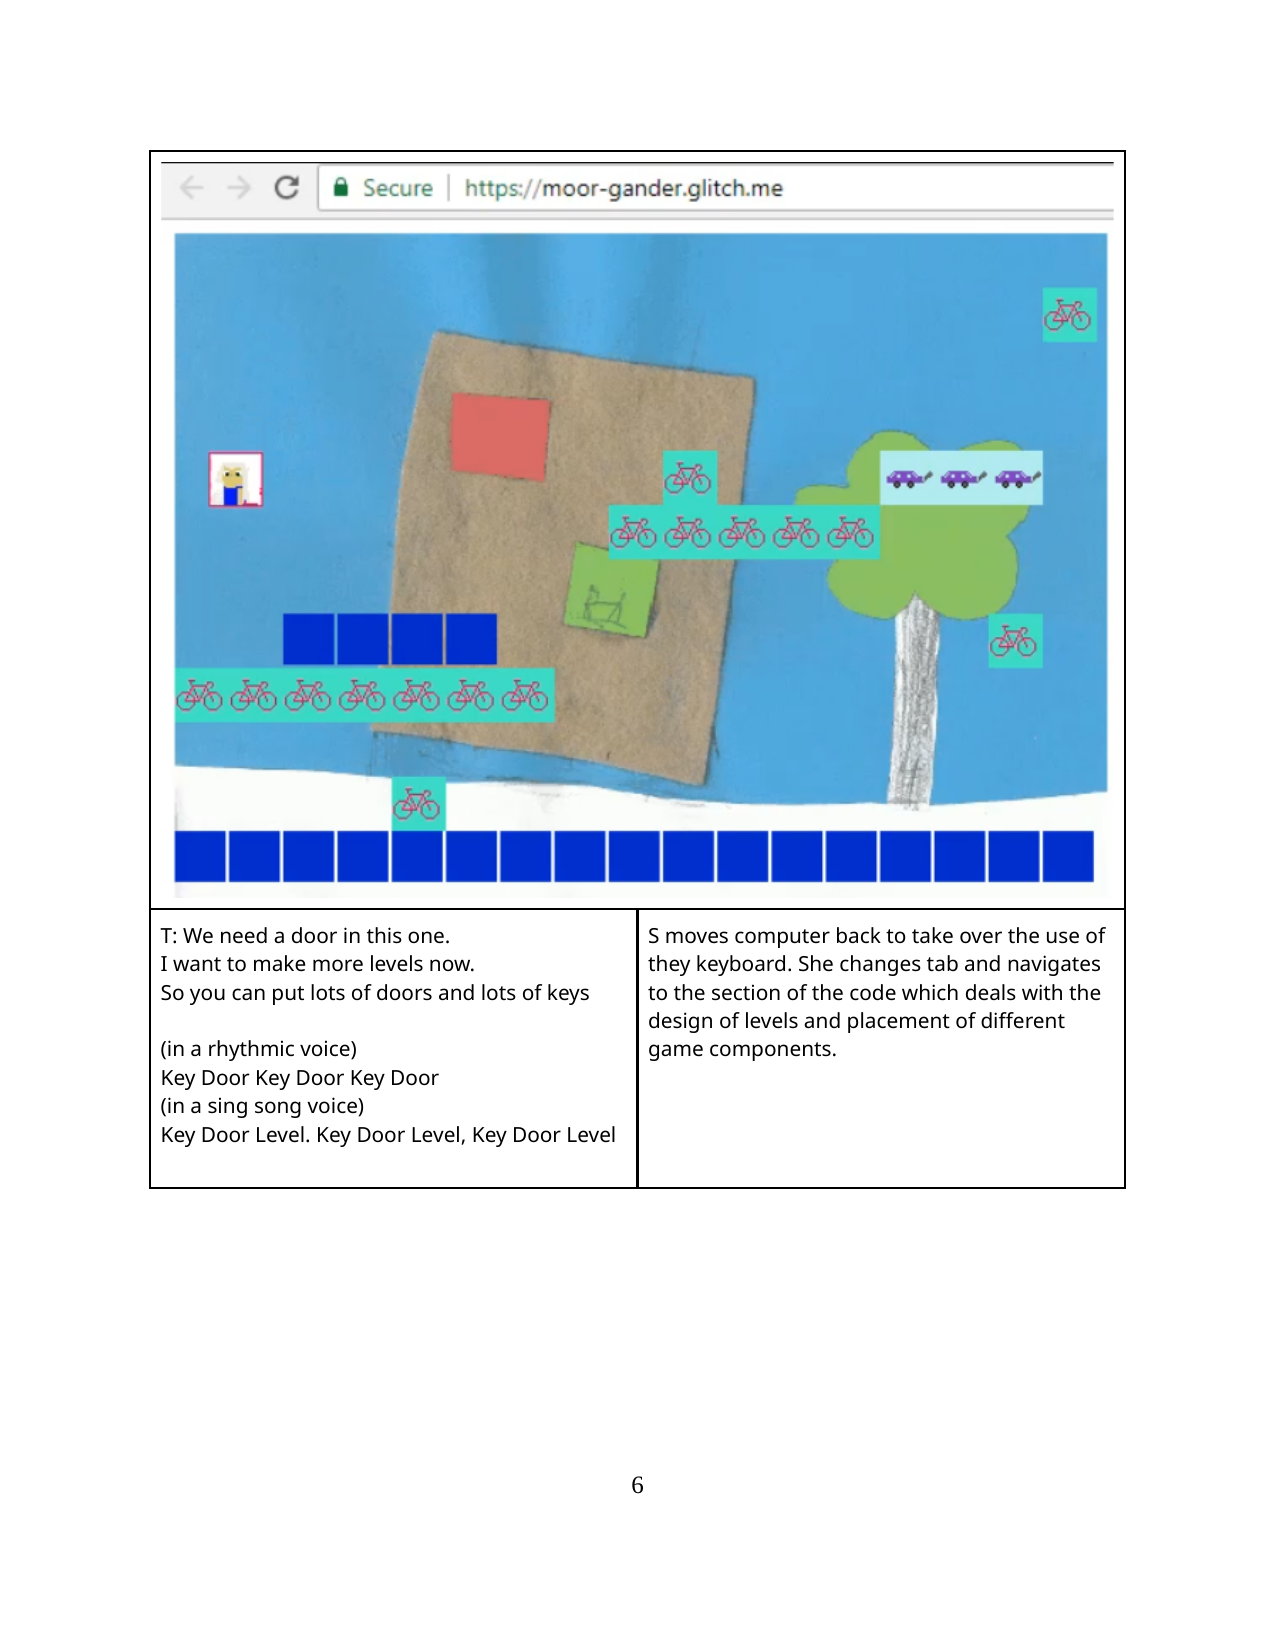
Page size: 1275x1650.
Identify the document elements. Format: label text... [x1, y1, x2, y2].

picture [160, 162, 1114, 898]
table_cell S moves computer back to take over the use of they keyboard. She changes tab and navigates to the section of the code which deals with the design of levels and placement of different game components. [639, 910, 1124, 1187]
table_cell [151, 152, 1124, 908]
table_cell T: We need a door in this one. I want to make more levels now. So you can put lots of doors and lots of keys (in a rhythmic voice) Key Door Key Door Key Door (in a sing song voice) Key Door Level. Key Door Level, Key Door Level [151, 910, 636, 1187]
